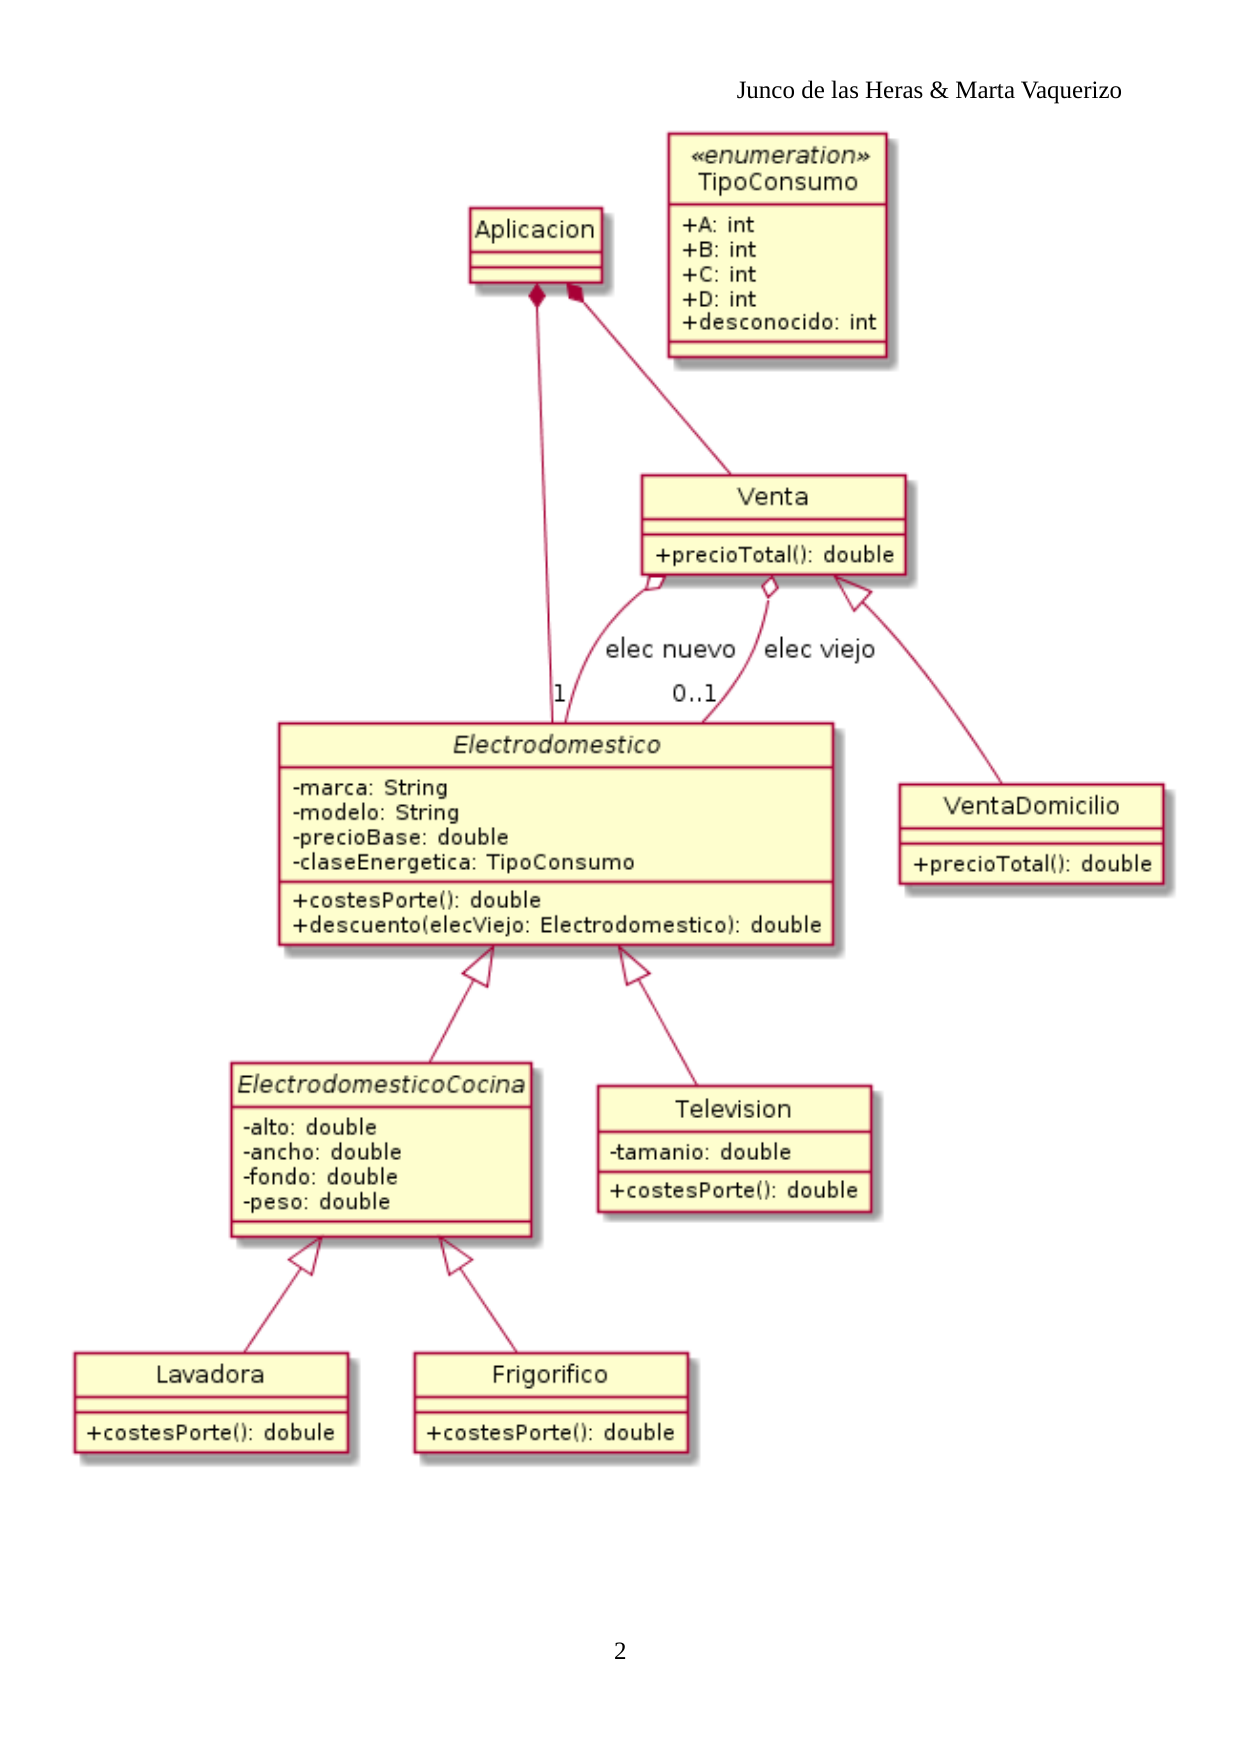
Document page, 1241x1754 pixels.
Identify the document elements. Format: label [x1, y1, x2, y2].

picture [63, 118, 1182, 1471]
